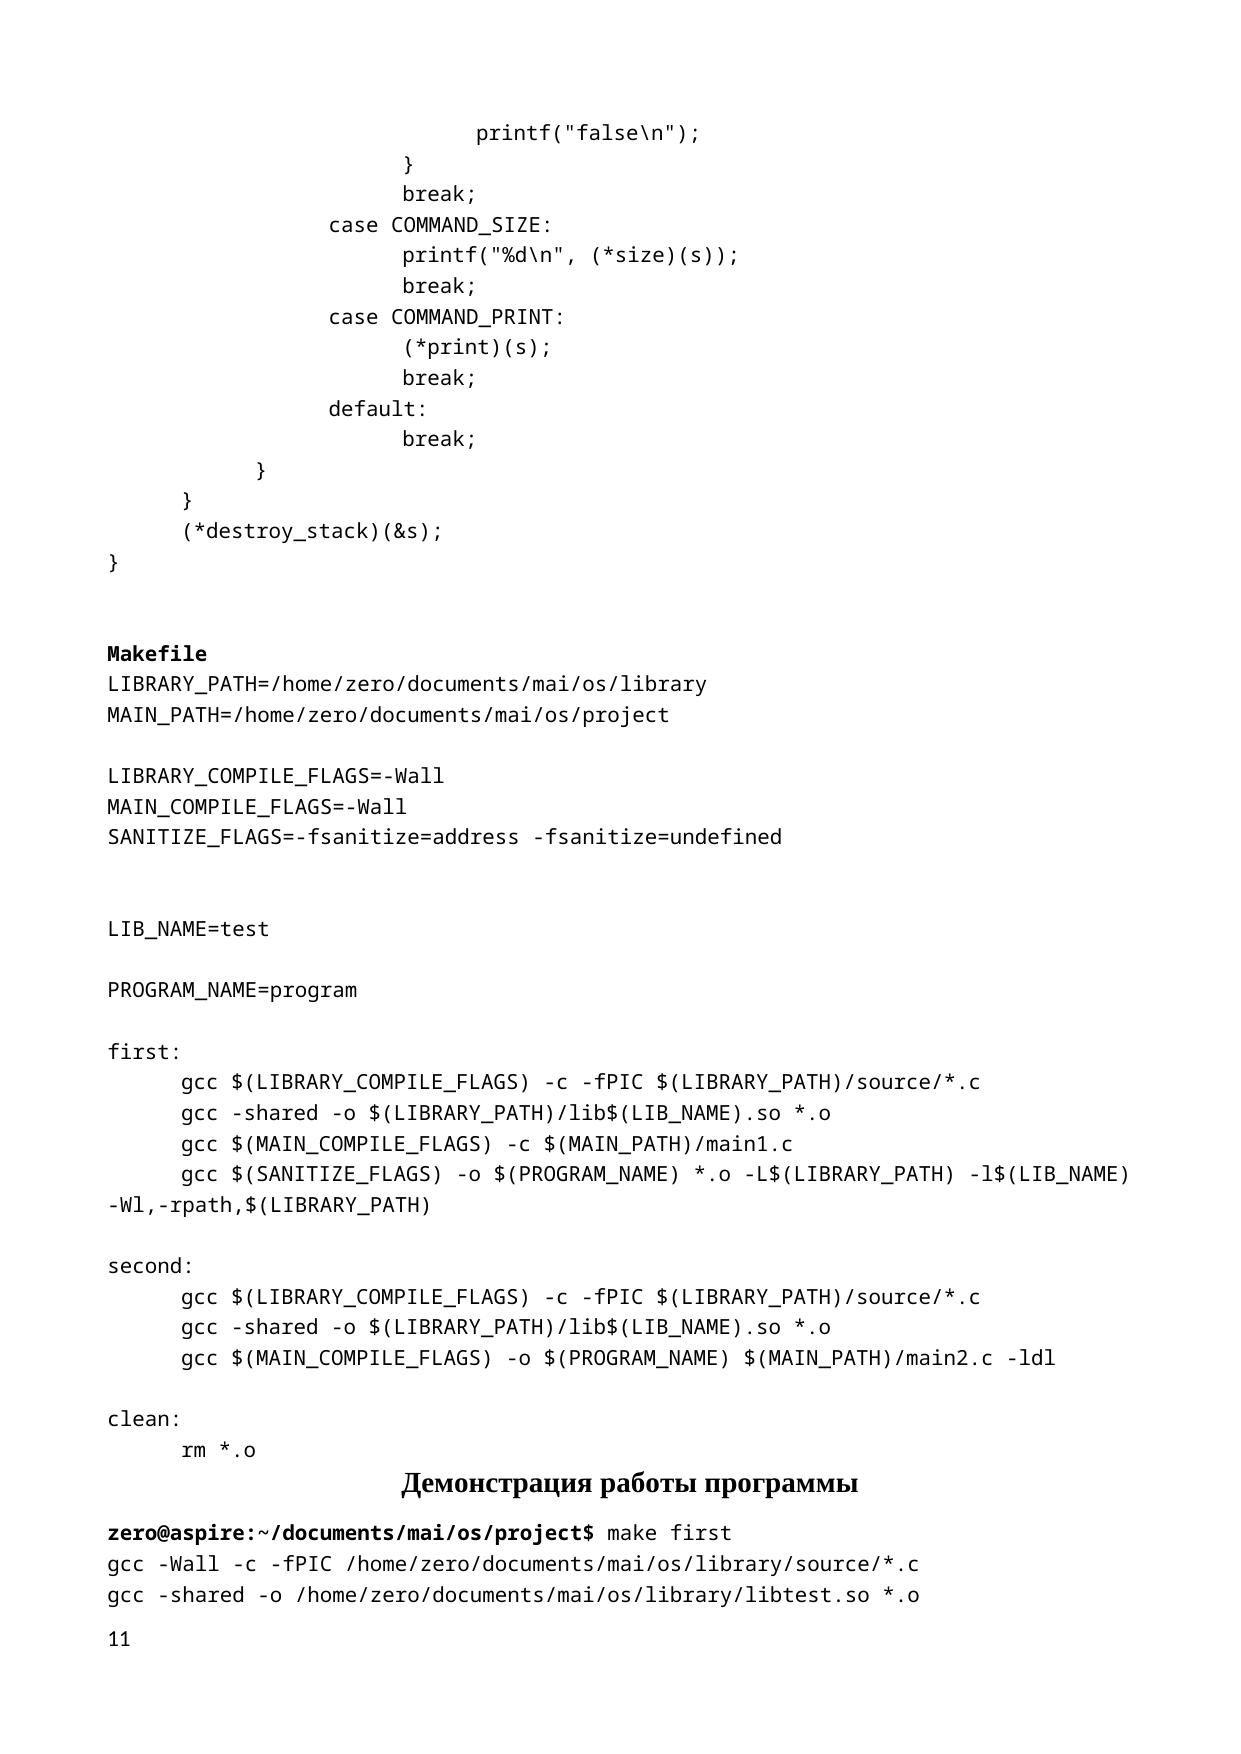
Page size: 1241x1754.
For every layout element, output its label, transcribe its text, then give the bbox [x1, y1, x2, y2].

text Makefile [107, 639, 1153, 667]
text gcc $(LIBRARY_COMPILE_FLAGS) -c -fPIC $(LIBRARY_PATH)/source/*.c [107, 1282, 1153, 1310]
text rm *.o [107, 1435, 1153, 1463]
text gcc $(MAIN_COMPILE_FLAGS) -o $(PROGRAM_NAME) $(MAIN_PATH)/main2.c -ldl [107, 1343, 1153, 1372]
text break; [107, 271, 1153, 300]
text printf("false\n"); [107, 118, 1153, 147]
text SANITIZE_FLAGS=-fsanitize=address -fsanitize=undefined [107, 822, 1153, 851]
text LIBRARY_COMPILE_FLAGS=-Wall [107, 761, 1153, 790]
text gcc -Wall -c -fPIC /home/zero/documents/mai/os/library/source/*.c [107, 1549, 1153, 1577]
text break; [107, 363, 1153, 392]
text (*destroy_stack)(&s); [107, 516, 1153, 545]
text (*print)(s); [107, 332, 1153, 361]
text zero@aspire:~/documents/mai/os/project$ make first [107, 1518, 1153, 1547]
text PROGRAM_NAME=program [107, 976, 1153, 1004]
text } [107, 486, 1153, 514]
text LIB_NAME=test [107, 914, 1153, 943]
text } [107, 455, 1153, 483]
text first: [107, 1037, 1153, 1065]
text gcc -shared -o $(LIBRARY_PATH)/lib$(LIB_NAME).so *.o [107, 1312, 1153, 1341]
text LIBRARY_PATH=/home/zero/documents/mai/os/library [107, 669, 1153, 698]
text case COMMAND_PRINT: [107, 302, 1153, 330]
text gcc $(SANITIZE_FLAGS) -o $(PROGRAM_NAME) *.o -L$(LIBRARY_PATH) -l$(LIB_NAME) -Wl,-rpath,$(LIBRARY_PATH) [107, 1159, 1153, 1218]
text gcc -shared -o /home/zero/documents/mai/os/library/libtest.so *.o [107, 1580, 1153, 1608]
text default: [107, 394, 1153, 422]
text Демонстрация работы программы [107, 1466, 1153, 1499]
text clean: [107, 1404, 1153, 1433]
text break; [107, 179, 1153, 208]
text printf("%d\n", (*size)(s)); [107, 241, 1153, 269]
text break; [107, 424, 1153, 453]
text second: [107, 1251, 1153, 1280]
text } [107, 149, 1153, 177]
text MAIN_COMPILE_FLAGS=-Wall [107, 792, 1153, 820]
text gcc -shared -o $(LIBRARY_PATH)/lib$(LIB_NAME).so *.o [107, 1098, 1153, 1127]
text MAIN_PATH=/home/zero/documents/mai/os/project [107, 700, 1153, 728]
text gcc $(MAIN_COMPILE_FLAGS) -c $(MAIN_PATH)/main1.c [107, 1129, 1153, 1157]
text case COMMAND_SIZE: [107, 210, 1153, 238]
text gcc $(LIBRARY_COMPILE_FLAGS) -c -fPIC $(LIBRARY_PATH)/source/*.c [107, 1067, 1153, 1096]
text } [107, 547, 1153, 575]
